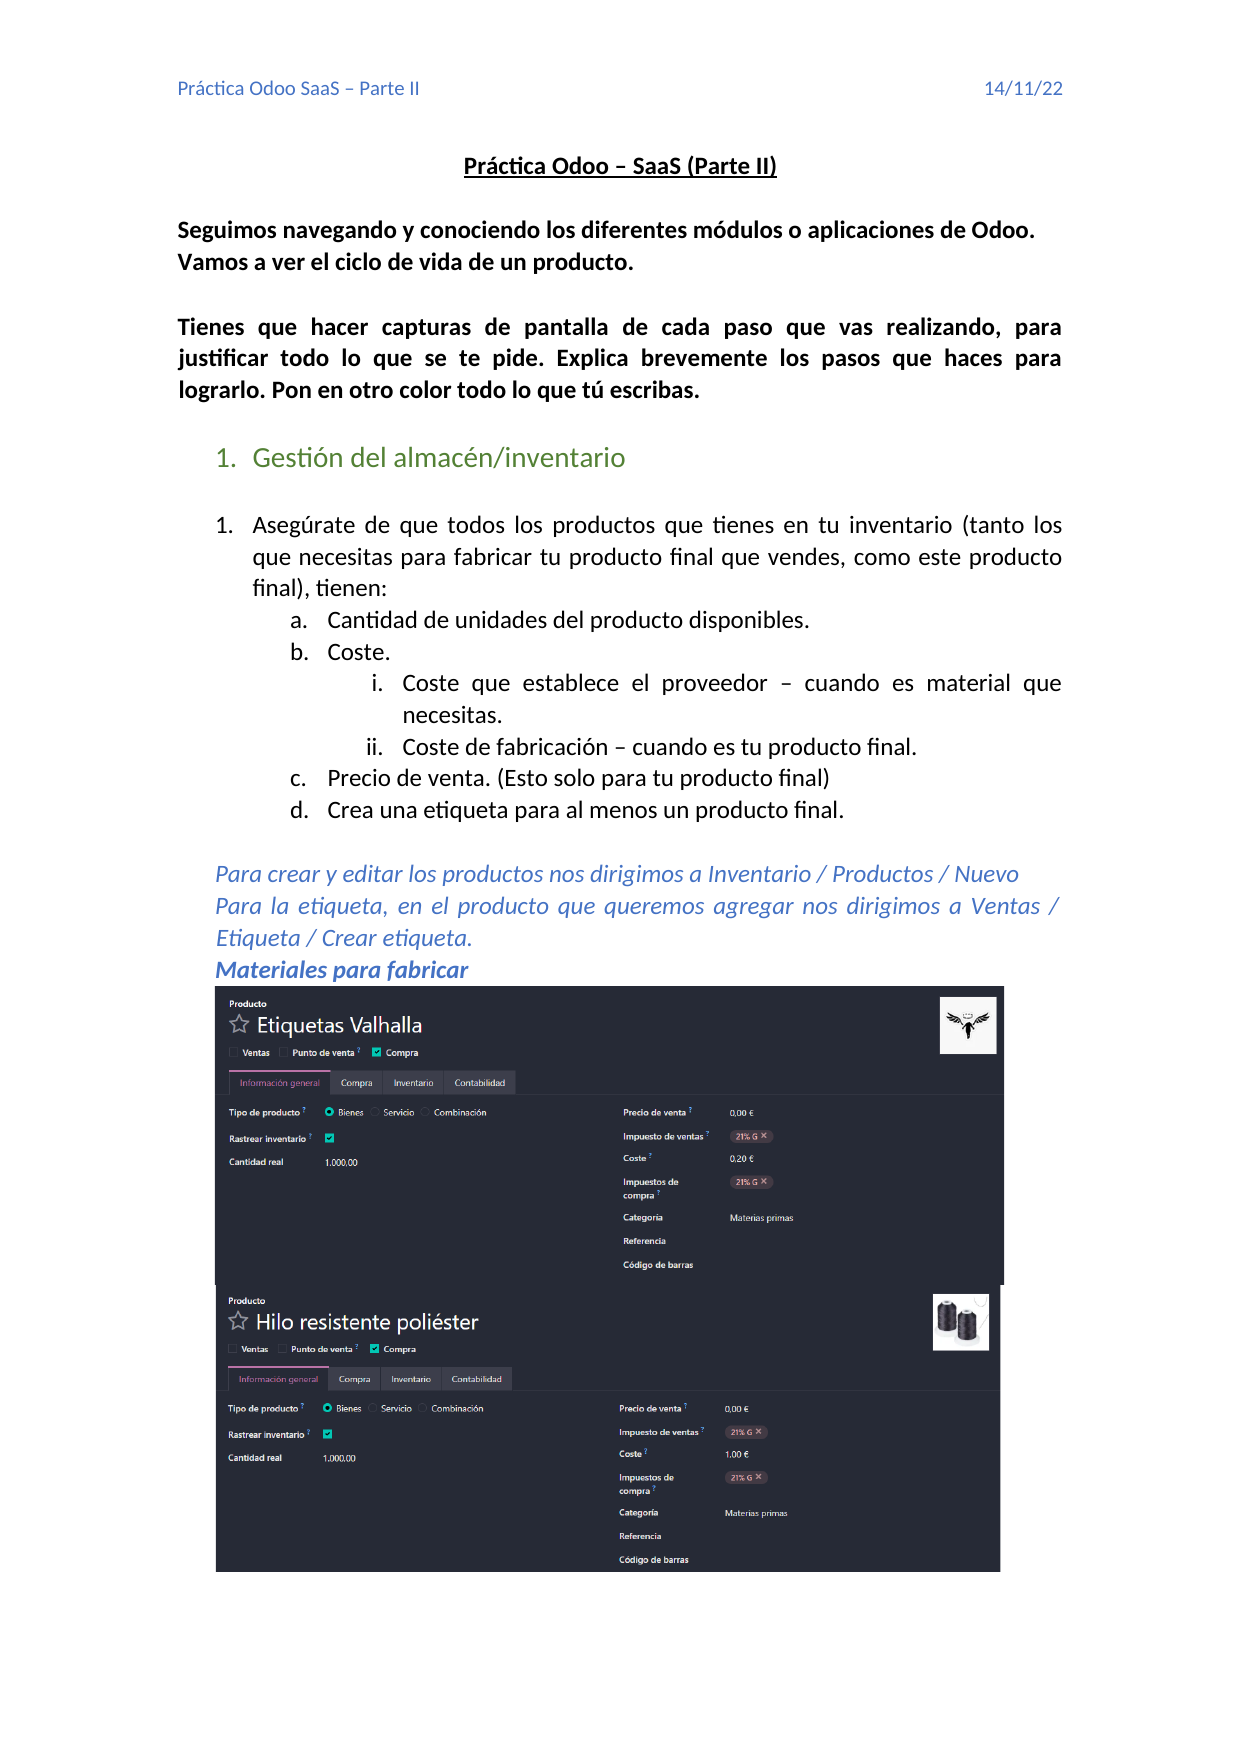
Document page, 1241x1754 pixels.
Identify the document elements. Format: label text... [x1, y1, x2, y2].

text Materiales para fabricar [215, 954, 1063, 985]
list Coste que establece el proveedor – cuando es material que necesitas. [383, 668, 1063, 730]
text Tienes que hacer capturas de pantalla de cada paso que vas realizando, para justificar todo lo que se te pide. Explica brevemente los pasos que haces para lograrlo. Pon en otro color todo lo que tú escribas. [177, 311, 1063, 405]
subtitle Gestión del almacén/inventario [215, 439, 1063, 474]
text Seguimos navegando y conociendo los diferentes módulos o aplicaciones de Odoo. [177, 214, 1063, 245]
list Asegúrate de que todos los productos que tienes en tu inventario (tanto los que necesitas para fabricar tu producto final que vendes, como este producto final), tienen: [215, 509, 1063, 603]
text Práctica Odoo – SaaS (Parte II) [177, 150, 1063, 181]
list Precio de venta. (Esto solo para tu producto final) [290, 763, 1063, 793]
list Coste de fabricación – cuando es tu producto final. [383, 731, 1063, 761]
list Cantidad de unidades del producto disponibles. [290, 604, 1063, 635]
text Vamos a ver el ciclo de vida de un producto. [177, 247, 1063, 277]
picture [214, 986, 1005, 1572]
list Coste. [290, 636, 1063, 666]
list Crea una etiqueta para al menos un producto final. [290, 794, 1063, 825]
text Para la etiqueta, en el producto que queremos agregar nos dirigimos a Ventas / Etiqueta / Crear etiqueta. [215, 890, 1063, 952]
text Para crear y editar los productos nos dirigimos a Inventario / Productos / Nuevo [215, 858, 1063, 889]
